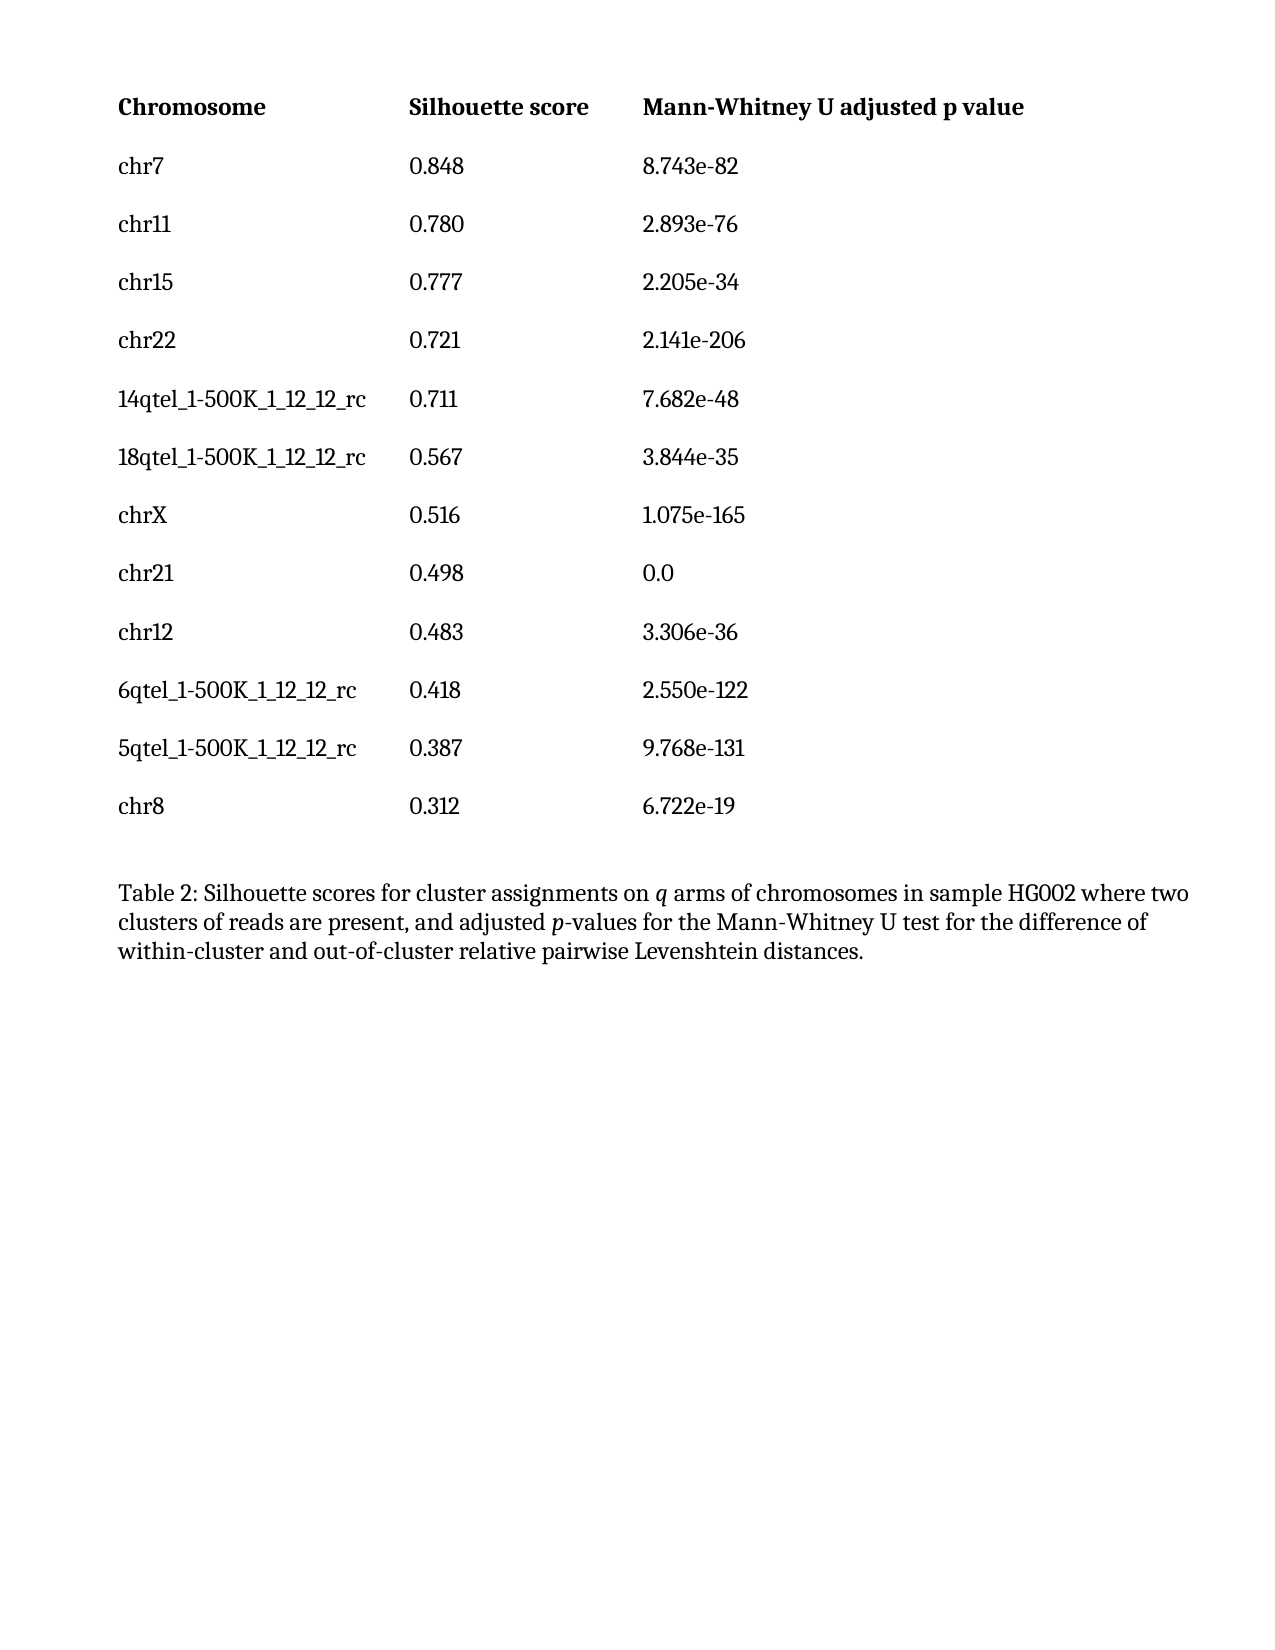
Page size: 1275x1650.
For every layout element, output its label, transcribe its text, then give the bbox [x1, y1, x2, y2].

table_cell 0.516 [409, 501, 643, 559]
table_cell 2.205e-34 [643, 268, 1074, 326]
table_cell 2.141e-206 [643, 326, 1074, 384]
table_cell 9.768e-131 [643, 734, 1074, 792]
table_cell 1.075e-165 [643, 501, 1074, 559]
table_header Silhouette score [409, 93, 643, 152]
text Table 2: Silhouette scores for cluster assignments on q arms of chromosomes in sample HG002 where two clusters of reads are present, and adjusted p-values for the Mann-Whitney U test for the difference of within-cluster and out-of-cluster relative pairwise Levenshtein distances. [118, 879, 1216, 965]
table_cell 0.711 [409, 385, 643, 443]
table_cell 0.498 [409, 559, 643, 617]
table_cell 2.550e-122 [643, 676, 1074, 734]
table_cell 0.418 [409, 676, 643, 734]
table_cell chr22 [118, 326, 409, 384]
table_cell 0.0 [643, 559, 1074, 617]
table_cell chr8 [118, 792, 409, 850]
table_cell 2.893e-76 [643, 210, 1074, 268]
table_cell 3.306e-36 [643, 618, 1074, 676]
table_cell 8.743e-82 [643, 152, 1074, 210]
table_cell 14qtel_1-500K_1_12_12_rc [118, 385, 409, 443]
table_cell 0.721 [409, 326, 643, 384]
table_header Chromosome [118, 93, 409, 152]
table_cell chrX [118, 501, 409, 559]
table_cell chr7 [118, 152, 409, 210]
table_cell 0.483 [409, 618, 643, 676]
table_cell 5qtel_1-500K_1_12_12_rc [118, 734, 409, 792]
table_header Mann-Whitney U adjusted p value [643, 93, 1074, 152]
table_cell 0.848 [409, 152, 643, 210]
table_cell 0.780 [409, 210, 643, 268]
table_cell chr11 [118, 210, 409, 268]
table_cell 6.722e-19 [643, 792, 1074, 850]
table_cell 0.777 [409, 268, 643, 326]
table_cell 0.312 [409, 792, 643, 850]
table_cell chr12 [118, 618, 409, 676]
table_cell 0.567 [409, 443, 643, 501]
table_cell 3.844e-35 [643, 443, 1074, 501]
table_cell chr15 [118, 268, 409, 326]
table_cell chr21 [118, 559, 409, 617]
table_cell 18qtel_1-500K_1_12_12_rc [118, 443, 409, 501]
table_cell 7.682e-48 [643, 385, 1074, 443]
table_cell 0.387 [409, 734, 643, 792]
table_cell 6qtel_1-500K_1_12_12_rc [118, 676, 409, 734]
